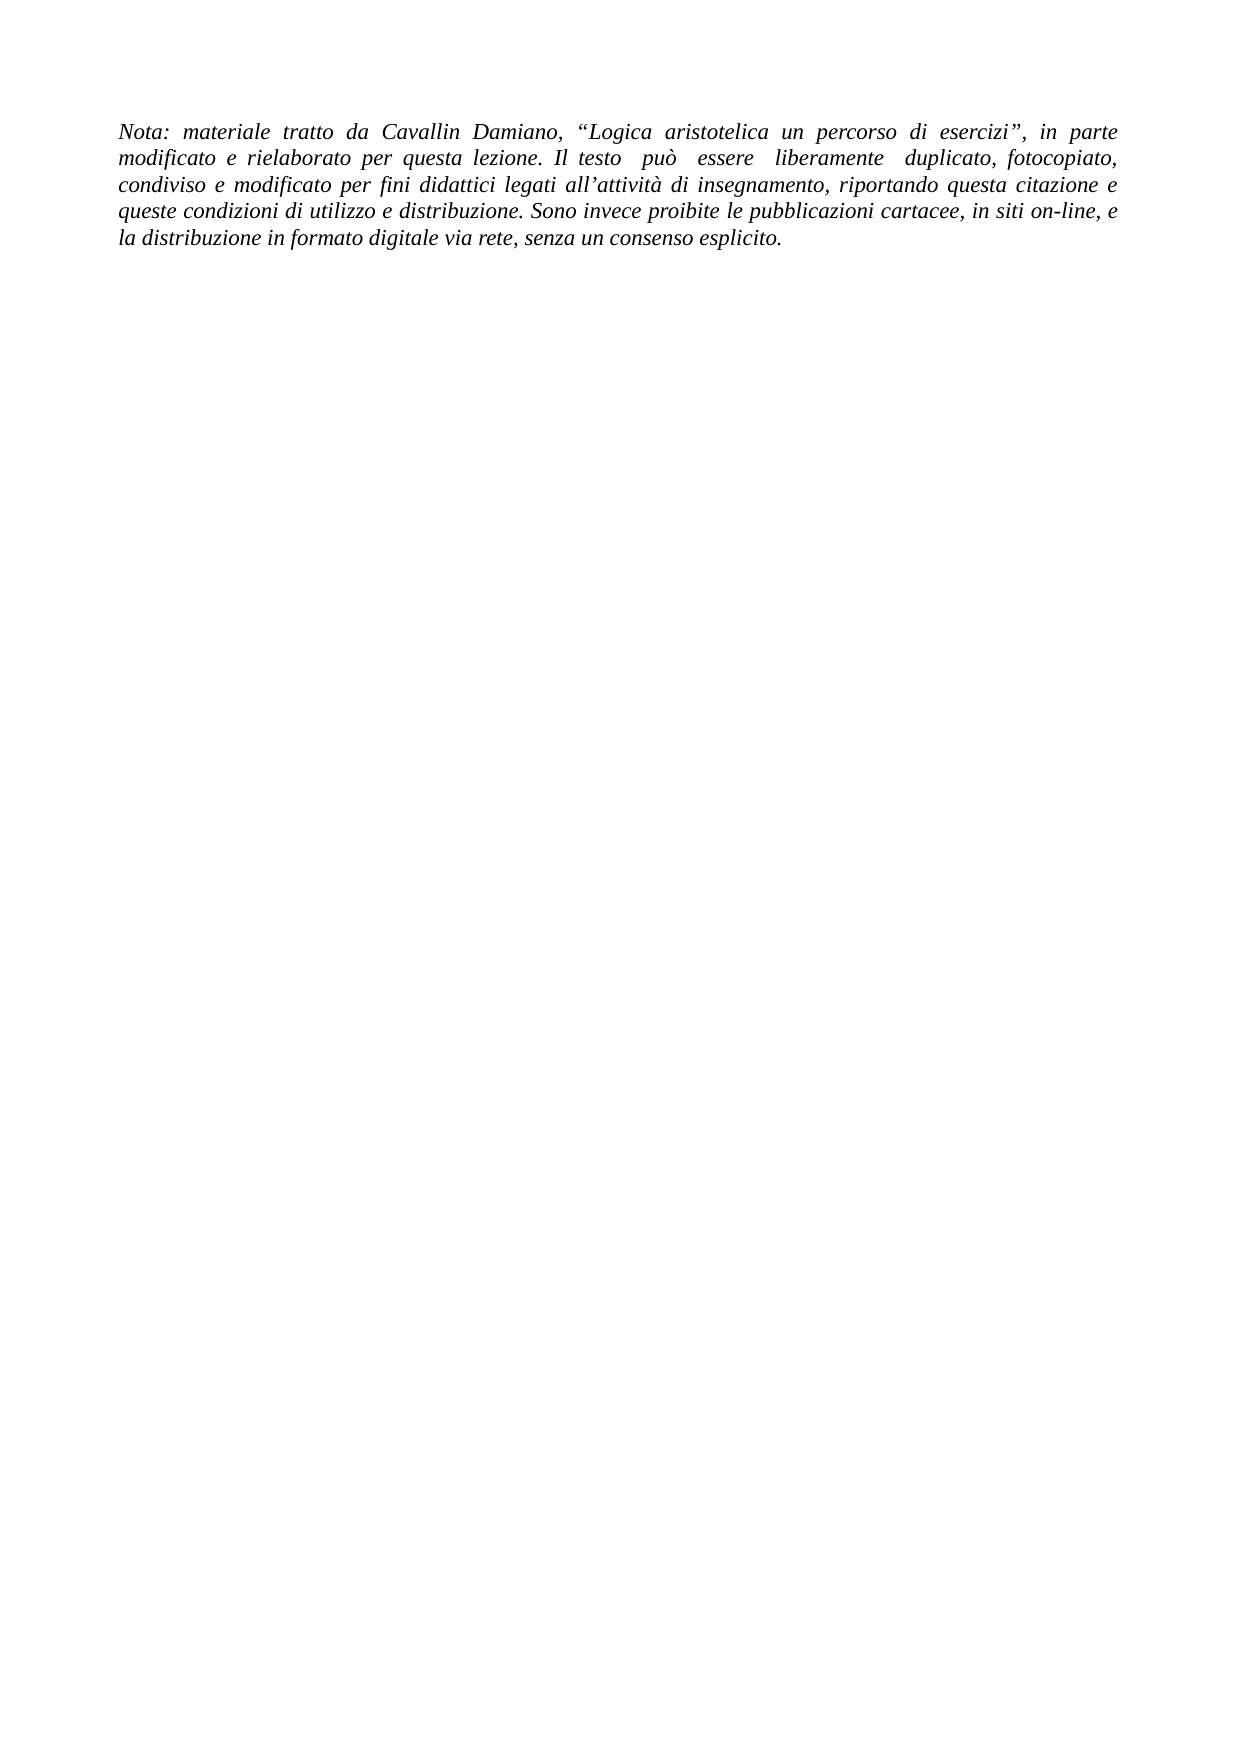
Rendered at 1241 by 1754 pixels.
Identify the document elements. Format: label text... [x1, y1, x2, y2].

text Nota: materiale tratto da Cavallin Damiano, “Logica aristotelica un percorso di esercizi”, in parte modificato e rielaborato per questa lezione. Il testo può essere liberamente duplicato, fotocopiato, condiviso e modificato per fini didattici legati all’attività di insegnamento, riportando questa citazione e queste condizioni di utilizzo e distribuzione. Sono invece proibite le pubblicazioni cartacee, in siti on-line, e la distribuzione in formato digitale via rete, senza un consenso esplicito. [118, 118, 1122, 250]
